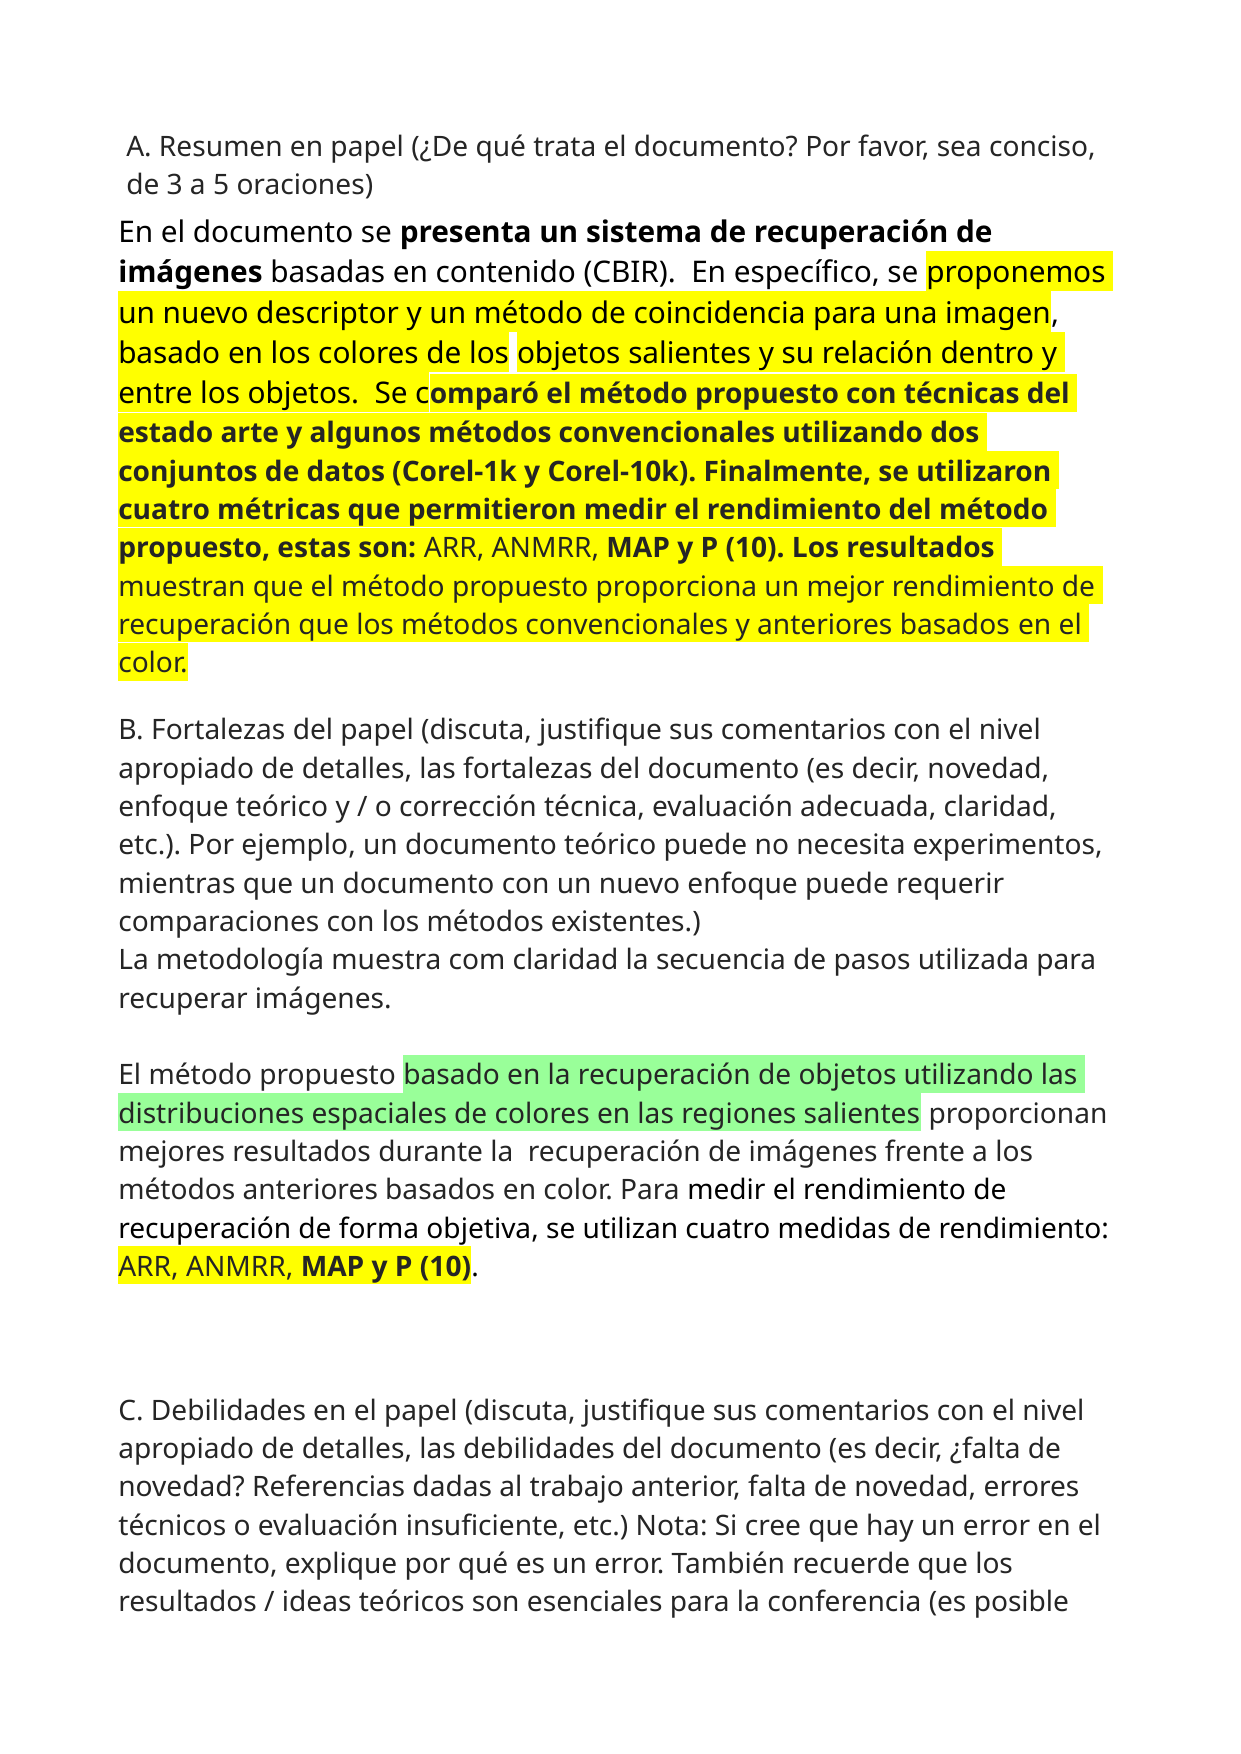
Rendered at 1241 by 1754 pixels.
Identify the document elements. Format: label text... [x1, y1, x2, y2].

text El método propuesto basado en la recuperación de objetos utilizando las distribuciones espaciales de colores en las regiones salientes proporcionan mejores resultados durante la recuperación de imágenes frente a los métodos anteriores basados ​​en color. Para medir el rendimiento de recuperación de forma objetiva, se utilizan cuatro medidas de rendimiento: ARR, ANMRR, MAP y P (10). [118, 1054, 1122, 1284]
text A. Resumen en papel (¿De qué trata el documento? Por favor, sea conciso, de 3 a 5 oraciones) [126, 126, 1114, 203]
text C. Debilidades en el papel (discuta, justifique sus comentarios con el nivel apropiado de detalles, las debilidades del documento (es decir, ¿falta de novedad? Referencias dadas al trabajo anterior, falta de novedad, errores técnicos o evaluación insuficiente, etc.) Nota: Si cree que hay un error en el documento, explique por qué es un error. También recuerde que los resultados / ideas teóricos son esenciales para la conferencia (es posible [118, 1361, 1122, 1620]
text B. Fortalezas del papel (discuta, justifique sus comentarios con el nivel apropiado de detalles, las fortalezas del documento (es decir, novedad, enfoque teórico y / o corrección técnica, evaluación adecuada, claridad, etc.). Por ejemplo, un documento teórico puede no necesita experimentos, mientras que un documento con un nuevo enfoque puede requerir comparaciones con los métodos existentes.) [118, 681, 1122, 939]
text La metodología muestra com claridad la secuencia de pasos utilizada para recuperar imágenes. [118, 939, 1122, 1016]
text En el documento se presenta un sistema de recuperación de imágenes basadas ​​en contenido (CBIR). En específico, se proponemos un nuevo descriptor y un método de coincidencia para una imagen, basado en los colores de los objetos salientes y su relación dentro y entre los objetos. Se comparó el método propuesto con técnicas del estado arte y algunos métodos convencionales utilizando dos conjuntos de datos (Corel-1k y Corel-10k). Finalmente, se utilizaron cuatro métricas que permitieron medir el rendimiento del método propuesto, estas son: ARR, ANMRR, MAP y P (10). Los resultados muestran que el método propuesto proporciona un mejor rendimiento de recuperación que los métodos convencionales y anteriores basados ​​en el color. [118, 210, 1122, 681]
